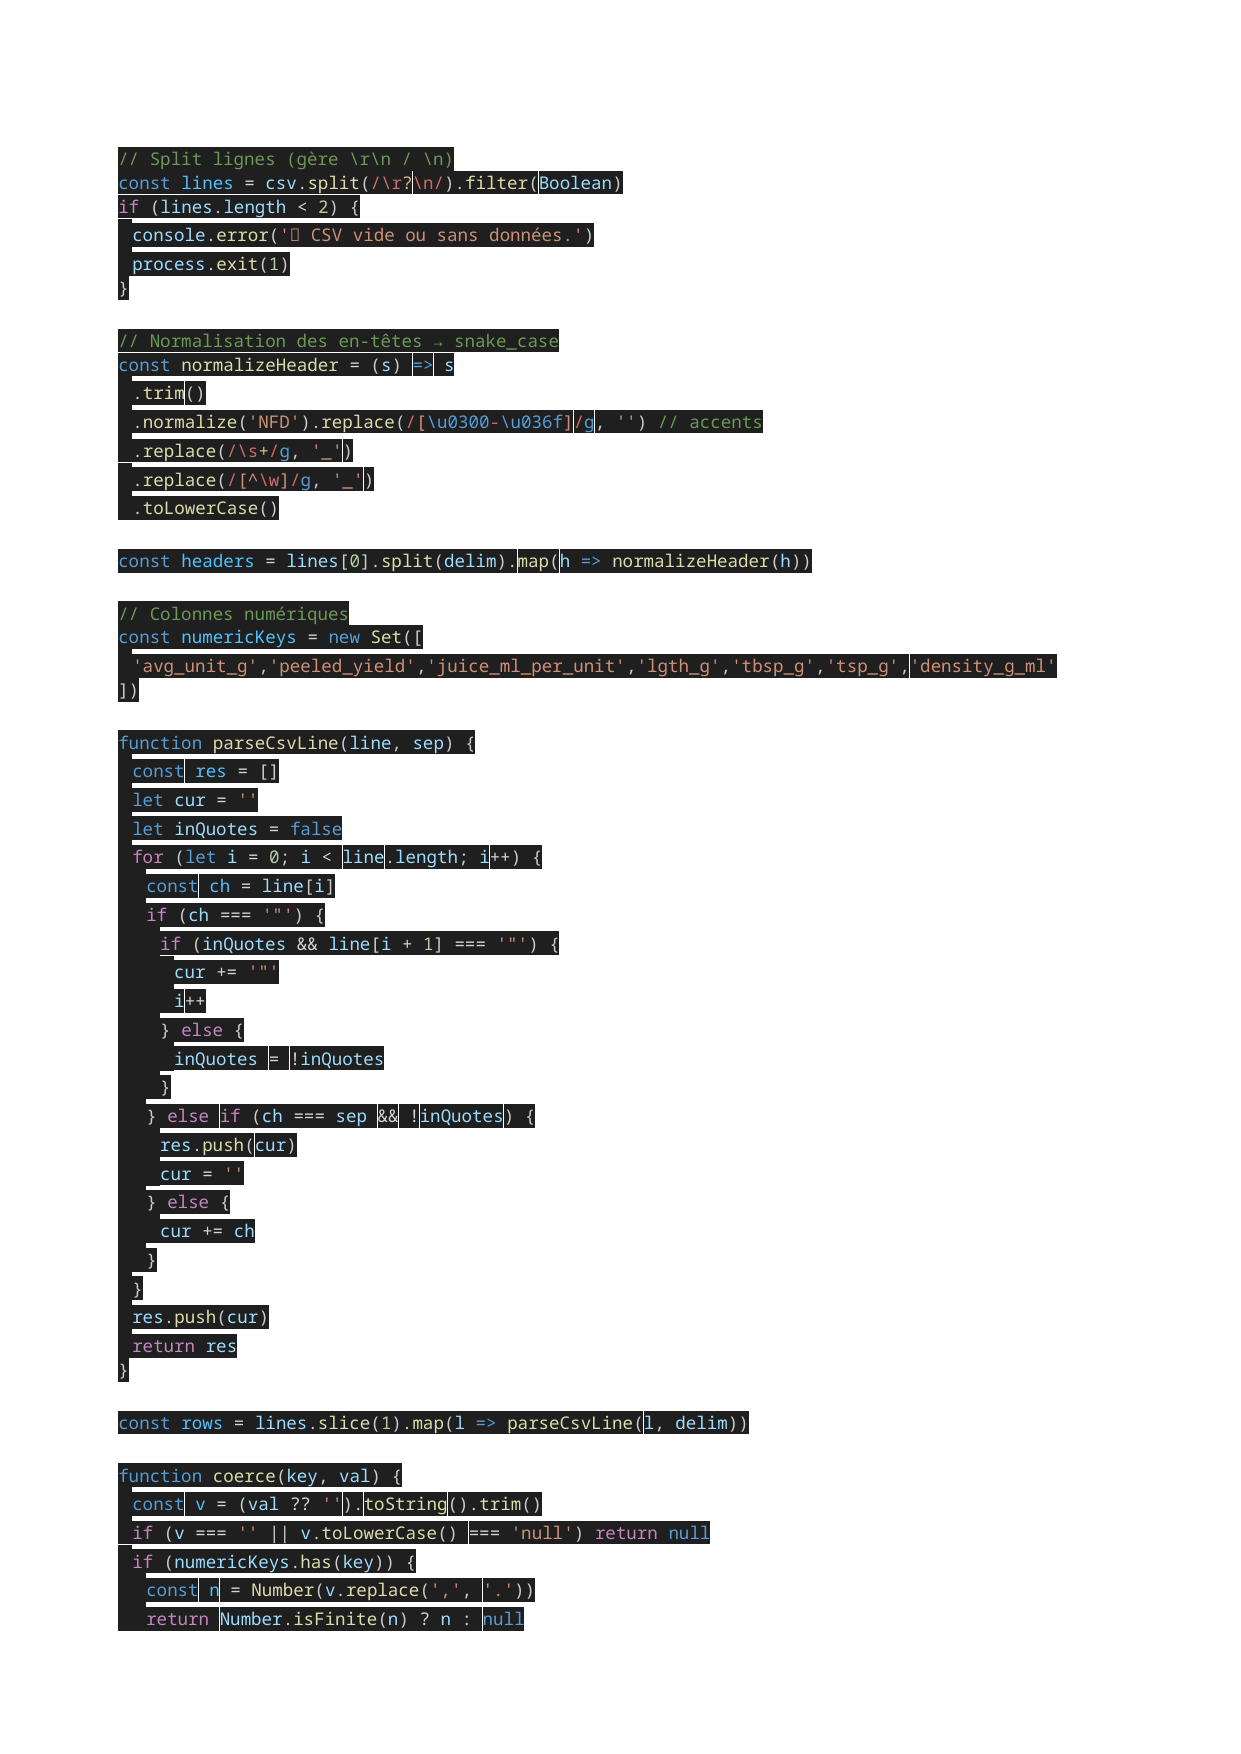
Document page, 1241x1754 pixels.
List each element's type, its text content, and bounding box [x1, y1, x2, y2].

text function coerce(key, val) { [118, 1463, 1122, 1487]
text res.push(cur) [118, 1301, 1122, 1329]
text // Split lignes (gère \r\n / \n) [118, 147, 1122, 171]
text cur = '' [118, 1157, 1122, 1186]
text } [118, 1071, 1122, 1099]
text 'avg_unit_g','peeled_yield','juice_ml_per_unit','lgth_g','tbsp_g','tsp_g','density_g_ml' [118, 649, 1122, 678]
text ]) [118, 678, 1122, 702]
text } [118, 1272, 1122, 1301]
text let cur = '' [118, 783, 1122, 812]
text const normalizeHeader = (s) => s [118, 352, 1122, 376]
text const res = [] [118, 754, 1122, 783]
text } [118, 276, 1122, 300]
text // Colonnes numériques [118, 601, 1122, 625]
text const ch = line[i] [118, 869, 1122, 898]
text if (inQuotes && line[i + 1] === '"') { [118, 927, 1122, 956]
text if (lines.length < 2) { [118, 194, 1122, 218]
text .trim() [118, 376, 1122, 405]
text process.exit(1) [118, 247, 1122, 276]
text const lines = csv.split(/\r?\n/).filter(Boolean) [118, 171, 1122, 194]
text if (numericKeys.has(key)) { [118, 1544, 1122, 1573]
text } [118, 1358, 1122, 1382]
text const n = Number(v.replace(',', '.')) [118, 1573, 1122, 1602]
text } else { [118, 1013, 1122, 1042]
text i++ [118, 984, 1122, 1013]
text res.push(cur) [118, 1128, 1122, 1157]
text // Normalisation des en-têtes → snake_case [118, 328, 1122, 352]
text cur += ch [118, 1214, 1122, 1243]
text const rows = lines.slice(1).map(l => parseCsvLine(l, delim)) [118, 1411, 1122, 1434]
text } [118, 1243, 1122, 1272]
text if (ch === '"') { [118, 898, 1122, 927]
text function parseCsvLine(line, sep) { [118, 730, 1122, 754]
text const v = (val ?? '').toString().trim() [118, 1487, 1122, 1516]
text for (let i = 0; i < line.length; i++) { [118, 841, 1122, 869]
text if (v === '' || v.toLowerCase() === 'null') return null [118, 1516, 1122, 1544]
text const numericKeys = new Set([ [118, 625, 1122, 649]
text .replace(/\s+/g, '_') [118, 434, 1122, 462]
text inQuotes = !inQuotes [118, 1042, 1122, 1071]
text } else if (ch === sep && !inQuotes) { [118, 1099, 1122, 1128]
text console.error('❌ CSV vide ou sans données.') [118, 218, 1122, 247]
text .normalize('NFD').replace(/[\u0300-\u036f]/g, '') // accents [118, 405, 1122, 434]
text return res [118, 1329, 1122, 1358]
text .toLowerCase() [118, 491, 1122, 520]
text const headers = lines[0].split(delim).map(h => normalizeHeader(h)) [118, 549, 1122, 573]
text return Number.isFinite(n) ? n : null [118, 1602, 1122, 1631]
text cur += '"' [118, 956, 1122, 984]
text } else { [118, 1186, 1122, 1214]
text let inQuotes = false [118, 812, 1122, 841]
text .replace(/[^\w]/g, '_') [118, 462, 1122, 491]
